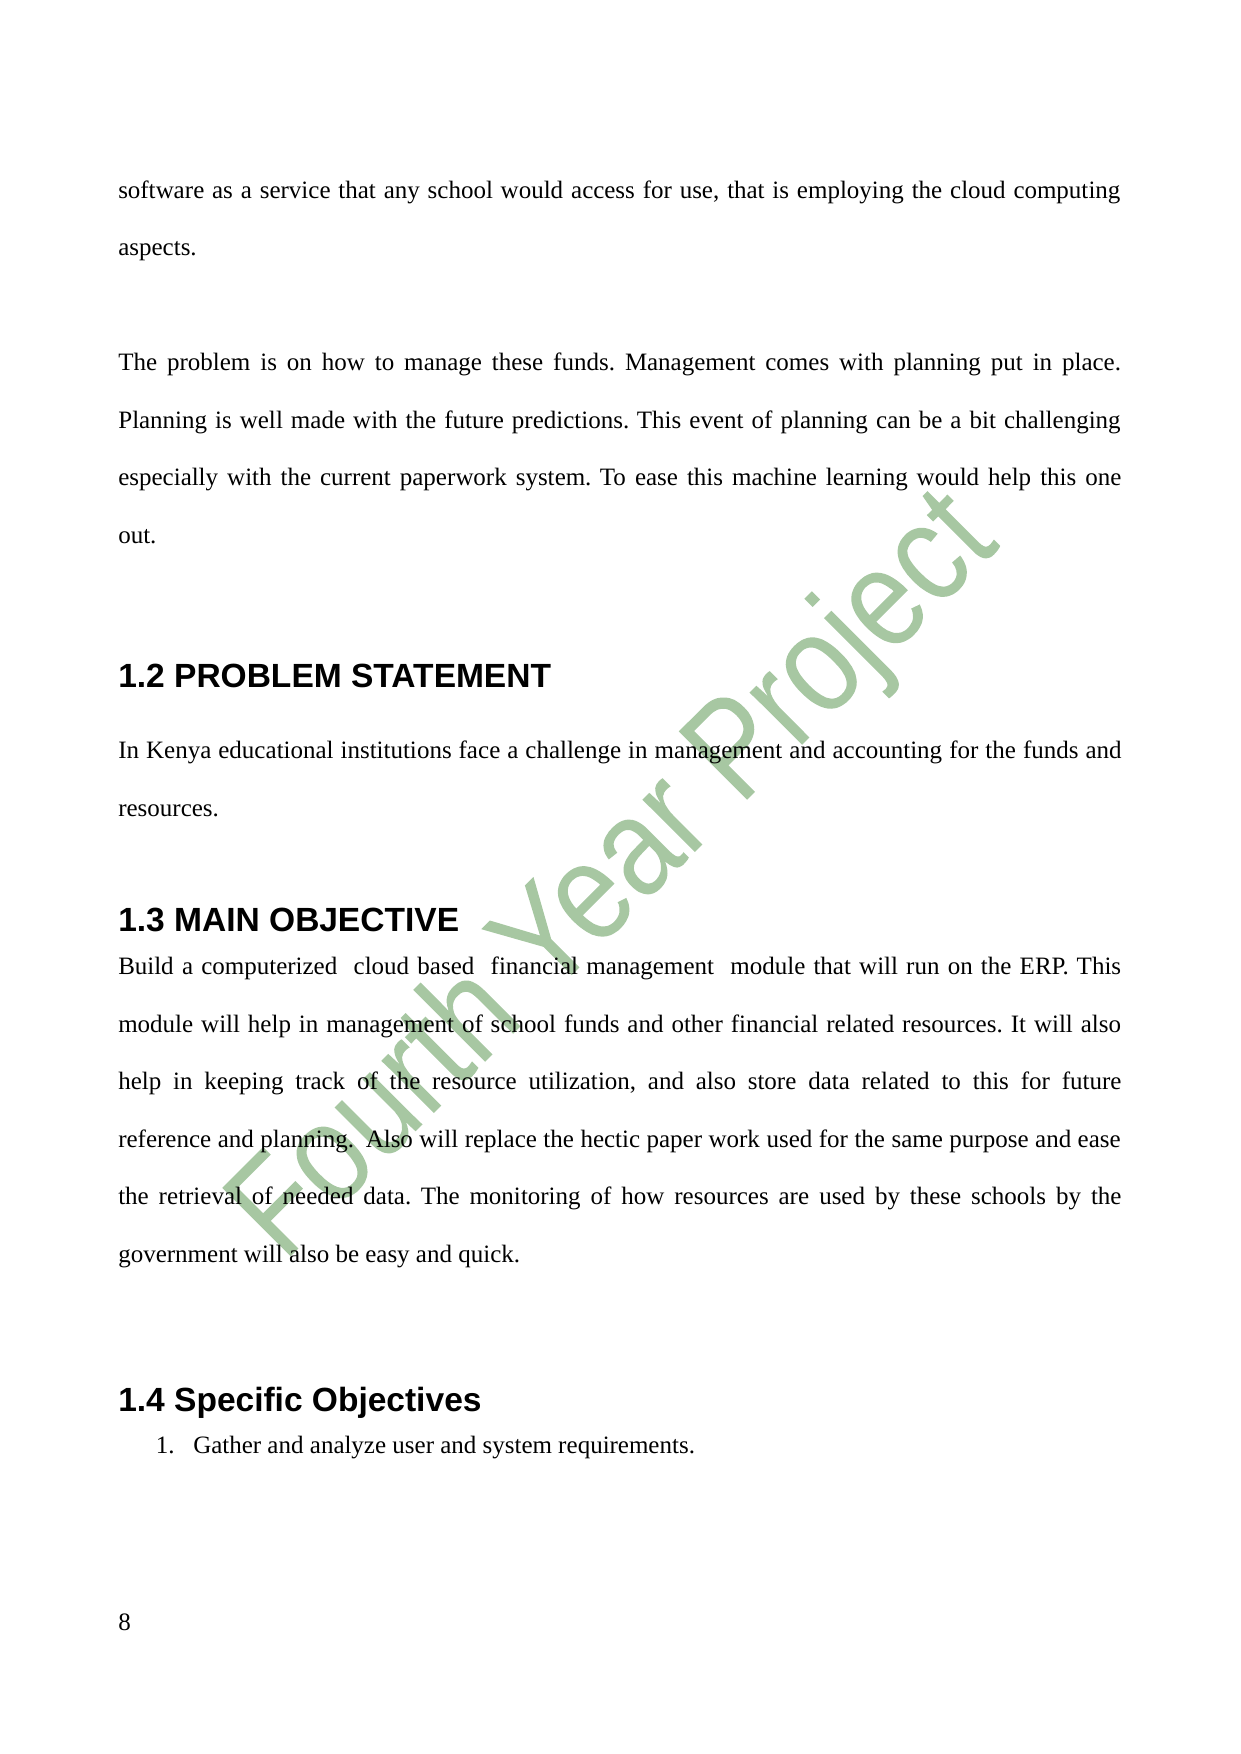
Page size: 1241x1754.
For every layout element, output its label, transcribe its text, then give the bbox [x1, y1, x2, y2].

subtitle [845, 656, 887, 694]
text In Kenya educational institutions face a challenge in management and accounting for the funds and resources. [118, 736, 1122, 822]
subtitle [878, 656, 1122, 694]
list Gather and analyze user and system requirements. [156, 1431, 1122, 1459]
subtitle [541, 900, 1122, 939]
subtitle [796, 656, 846, 694]
subtitle 1.3 MAIN OBJECTIVE [118, 900, 539, 939]
subtitle 1.2 PROBLEM STATEMENT [118, 656, 801, 694]
text The problem is on how to manage these funds. Management comes with planning put in place. Planning is well made with the future predictions. This event of planning can be a bit challenging especially with the current paperwork system. To ease this machine learning would help this one out. [118, 347, 1122, 549]
subtitle 1.4 Specific Objectives [118, 1379, 1122, 1418]
text Build a computerized cloud based financial management module that will run on the ERP. This module will help in management of school funds and other financial related resources. It will also help in keeping track of the resource utilization, and also store data related to this for future reference and planning. Also will replace the hectic paper work used for the same purpose and ease the retrieval of needed data. The monitoring of how resources are used by these schools by the government will also be easy and quick. [118, 951, 1122, 1268]
text software as a service that any school would access for use, that is employing the cloud computing aspects. [118, 175, 1122, 261]
